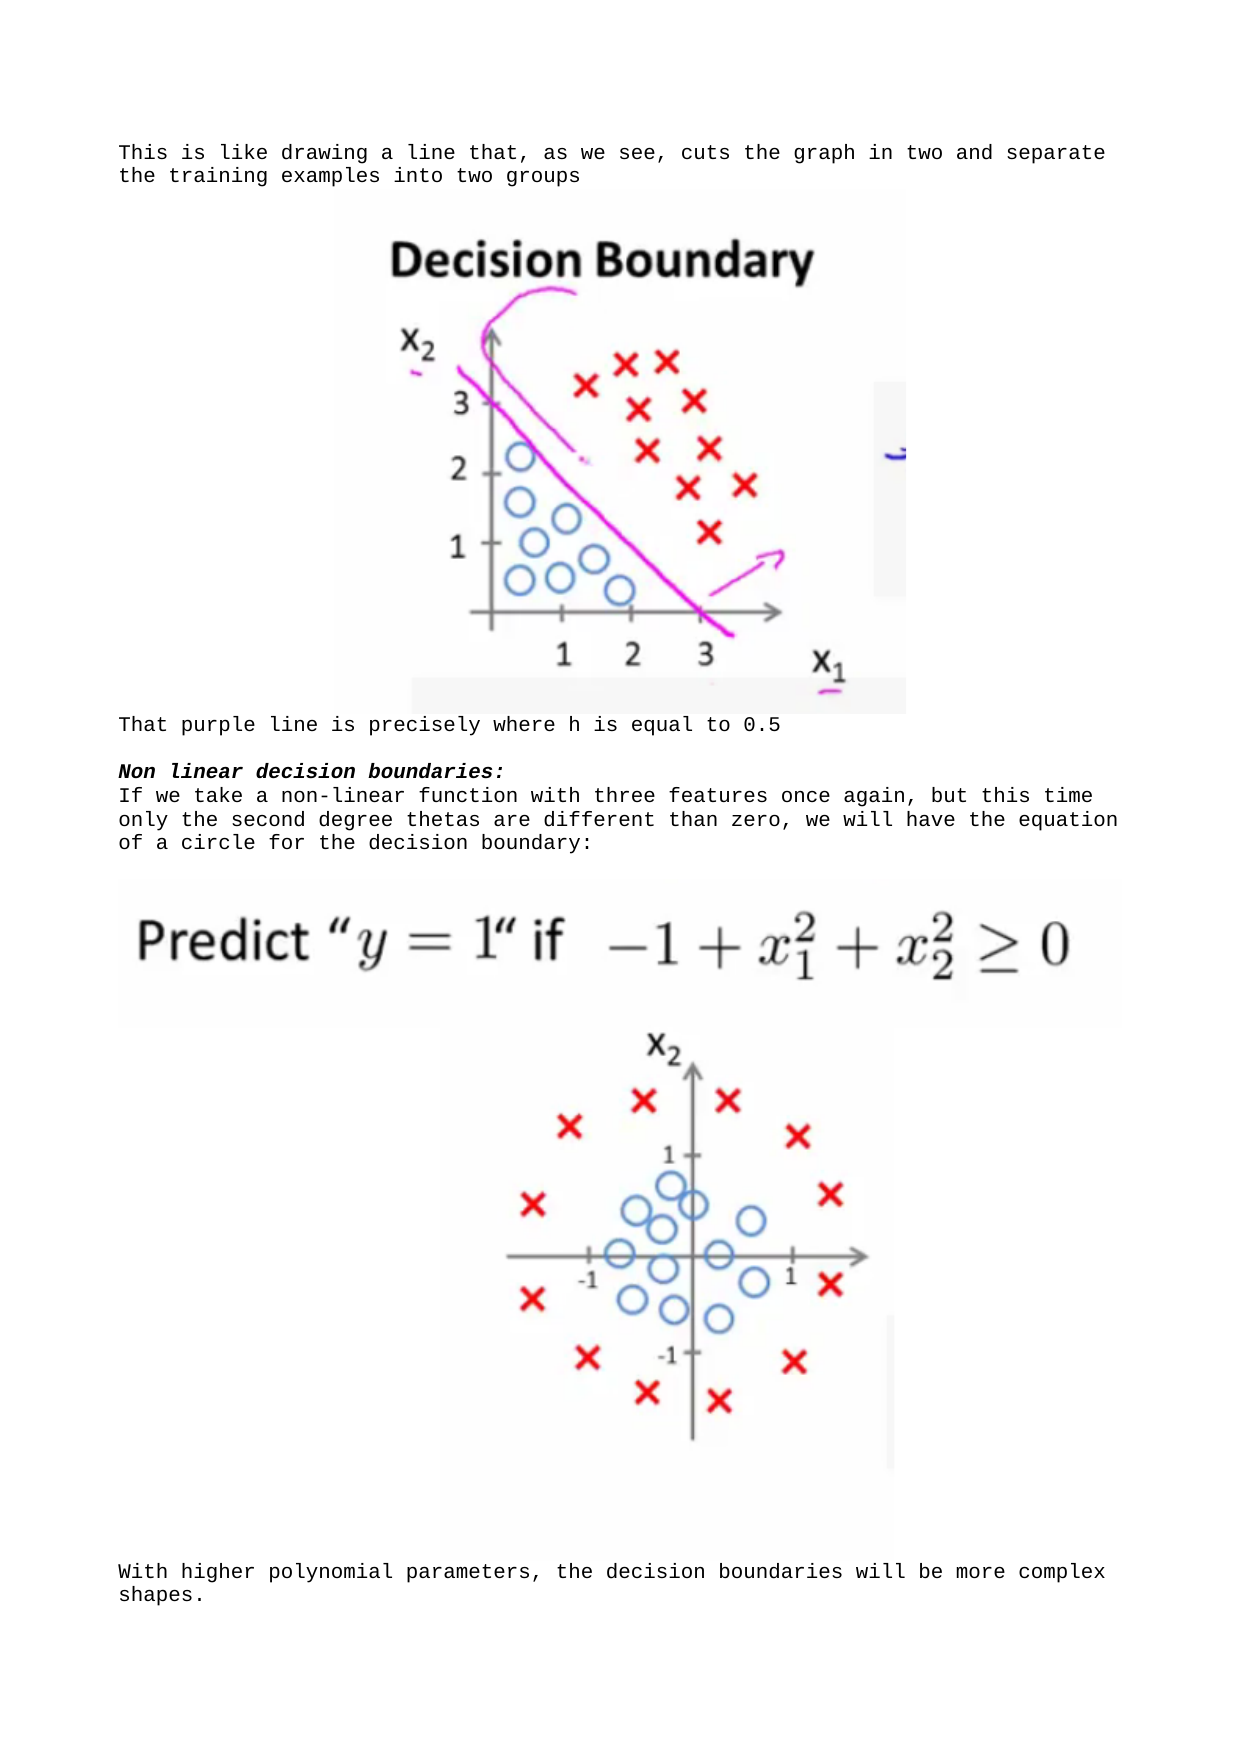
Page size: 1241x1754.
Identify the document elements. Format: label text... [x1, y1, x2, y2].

text If we take a non-linear function with three features once again, but this time only the second degree thetas are different than zero, we will have the equation of a circle for the decision boundary: [118, 785, 1122, 856]
text With higher polynomial parameters, the decision boundaries will be more complex shapes. [118, 1028, 1122, 1608]
text Non linear decision boundaries: [118, 761, 1122, 785]
text This is like drawing a line that, as we see, cuts the graph in two and separate the training examples into two groups [118, 142, 1122, 189]
picture [334, 189, 907, 714]
picture [118, 879, 1123, 1561]
text That purple line is precisely where h is equal to 0.5 [118, 189, 1122, 738]
